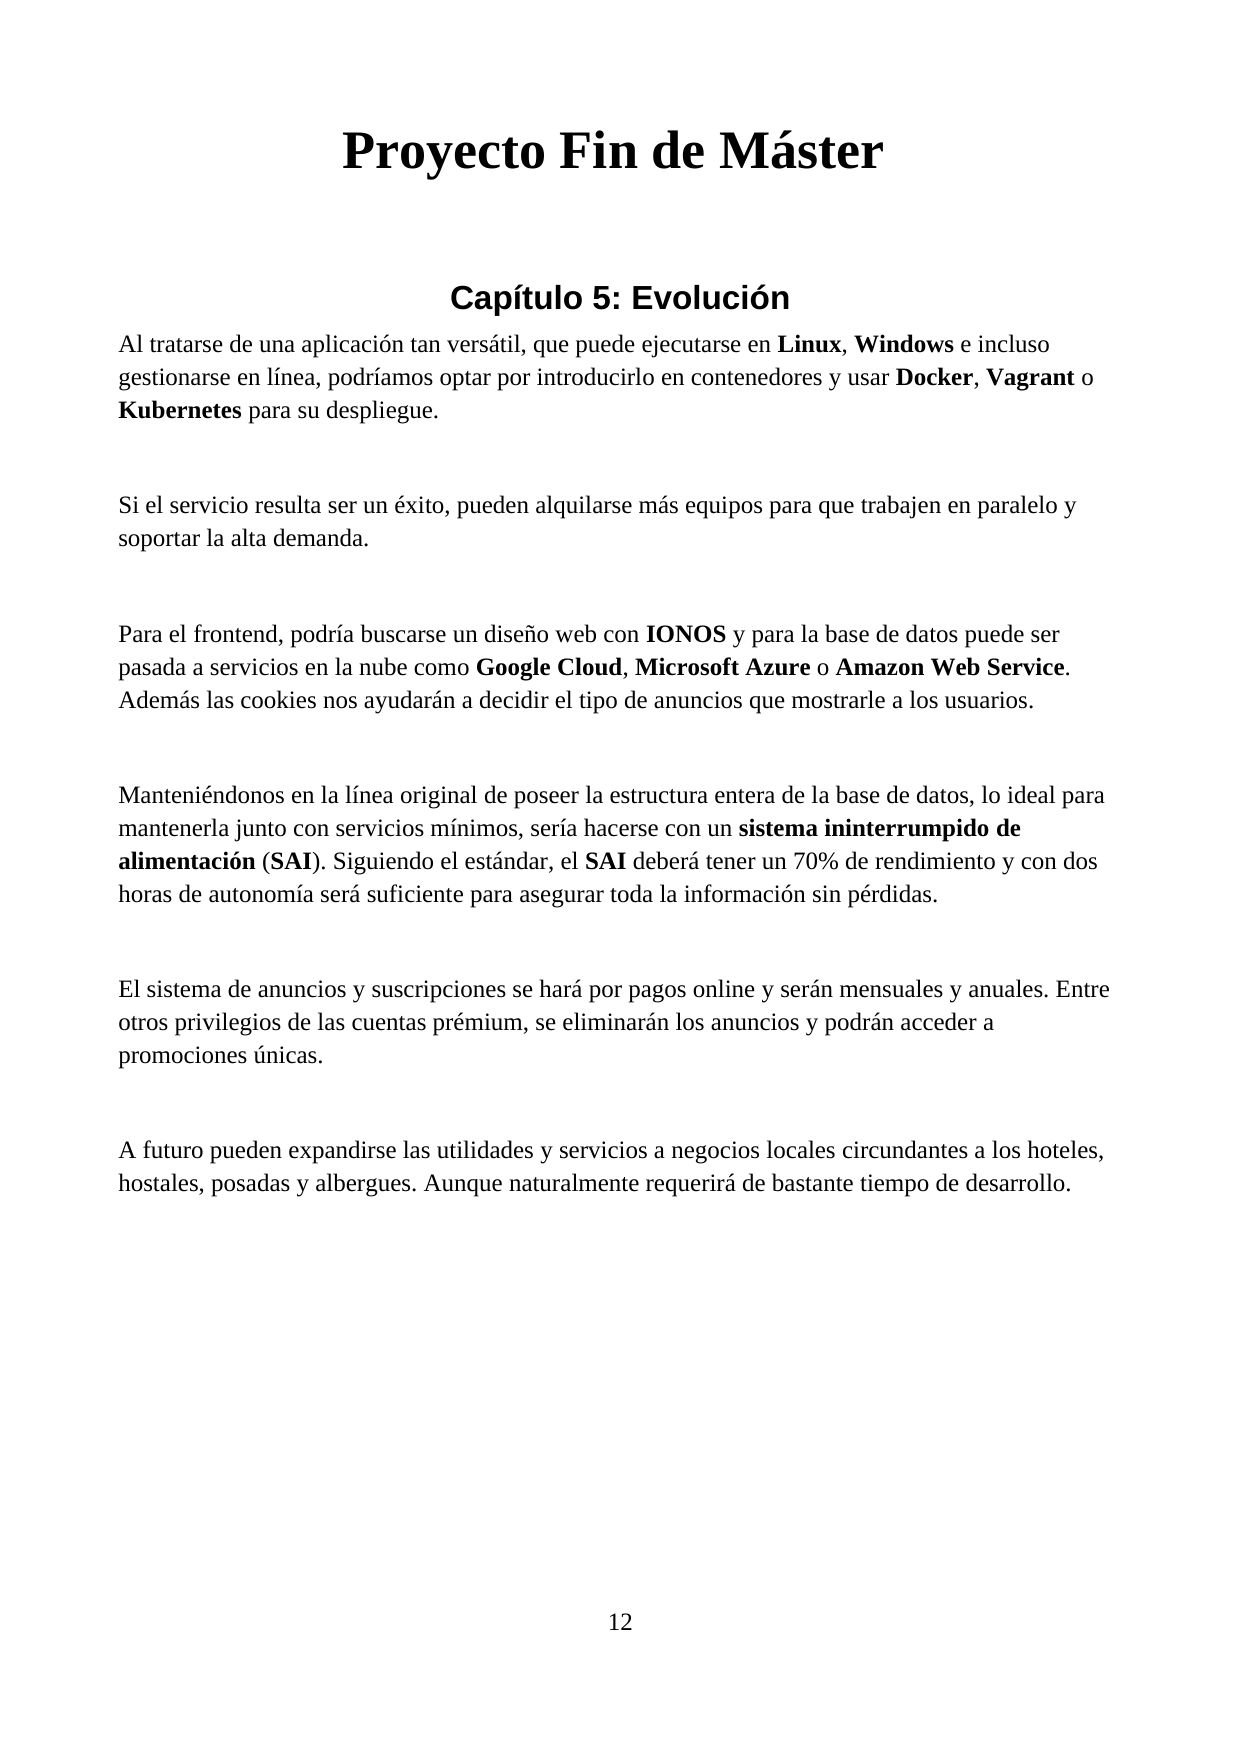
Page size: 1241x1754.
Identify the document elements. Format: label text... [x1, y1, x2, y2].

text Manteniéndonos en la línea original de poseer la estructura entera de la base de datos, lo ideal para mantenerla junto con servicios mínimos, sería hacerse con un sistema ininterrumpido de alimentación (SAI). Siguiendo el estándar, el SAI deberá tener un 70% de rendimiento y con dos horas de autonomía será suficiente para asegurar toda la información sin pérdidas. [118, 780, 1122, 908]
subtitle Capítulo 5: Evolución [118, 278, 1122, 317]
text [118, 210, 1122, 239]
text El sistema de anuncios y suscripciones se hará por pagos online y serán mensuales y anuales. Entre otros privilegios de las cuentas prémium, se eliminarán los anuncios y podrán acceder a promociones únicas. [118, 974, 1122, 1069]
text Al tratarse de una aplicación tan versátil, que puede ejecutarse en Linux, Windows e incluso gestionarse en línea, podríamos optar por introducirlo en contenedores y usar Docker, Vagrant o Kubernetes para su despliegue. [118, 329, 1122, 424]
text Si el servicio resulta ser un éxito, pueden alquilarse más equipos para que trabajen en paralelo y soportar la alta demanda. [118, 491, 1122, 552]
text Para el frontend, podría buscarse un diseño web con IONOS y para la base de datos puede ser pasada a servicios en la nube como Google Cloud, Microsoft Azure o Amazon Web Service. Además las cookies nos ayudarán a decidir el tipo de anuncios que mostrarle a los usuarios. [118, 619, 1122, 713]
text A futuro pueden expandirse las utilidades y servicios a negocios locales circundantes a los hoteles, hostales, posadas y albergues. Aunque naturalmente requerirá de bastante tiempo de desarrollo. [118, 1136, 1122, 1197]
